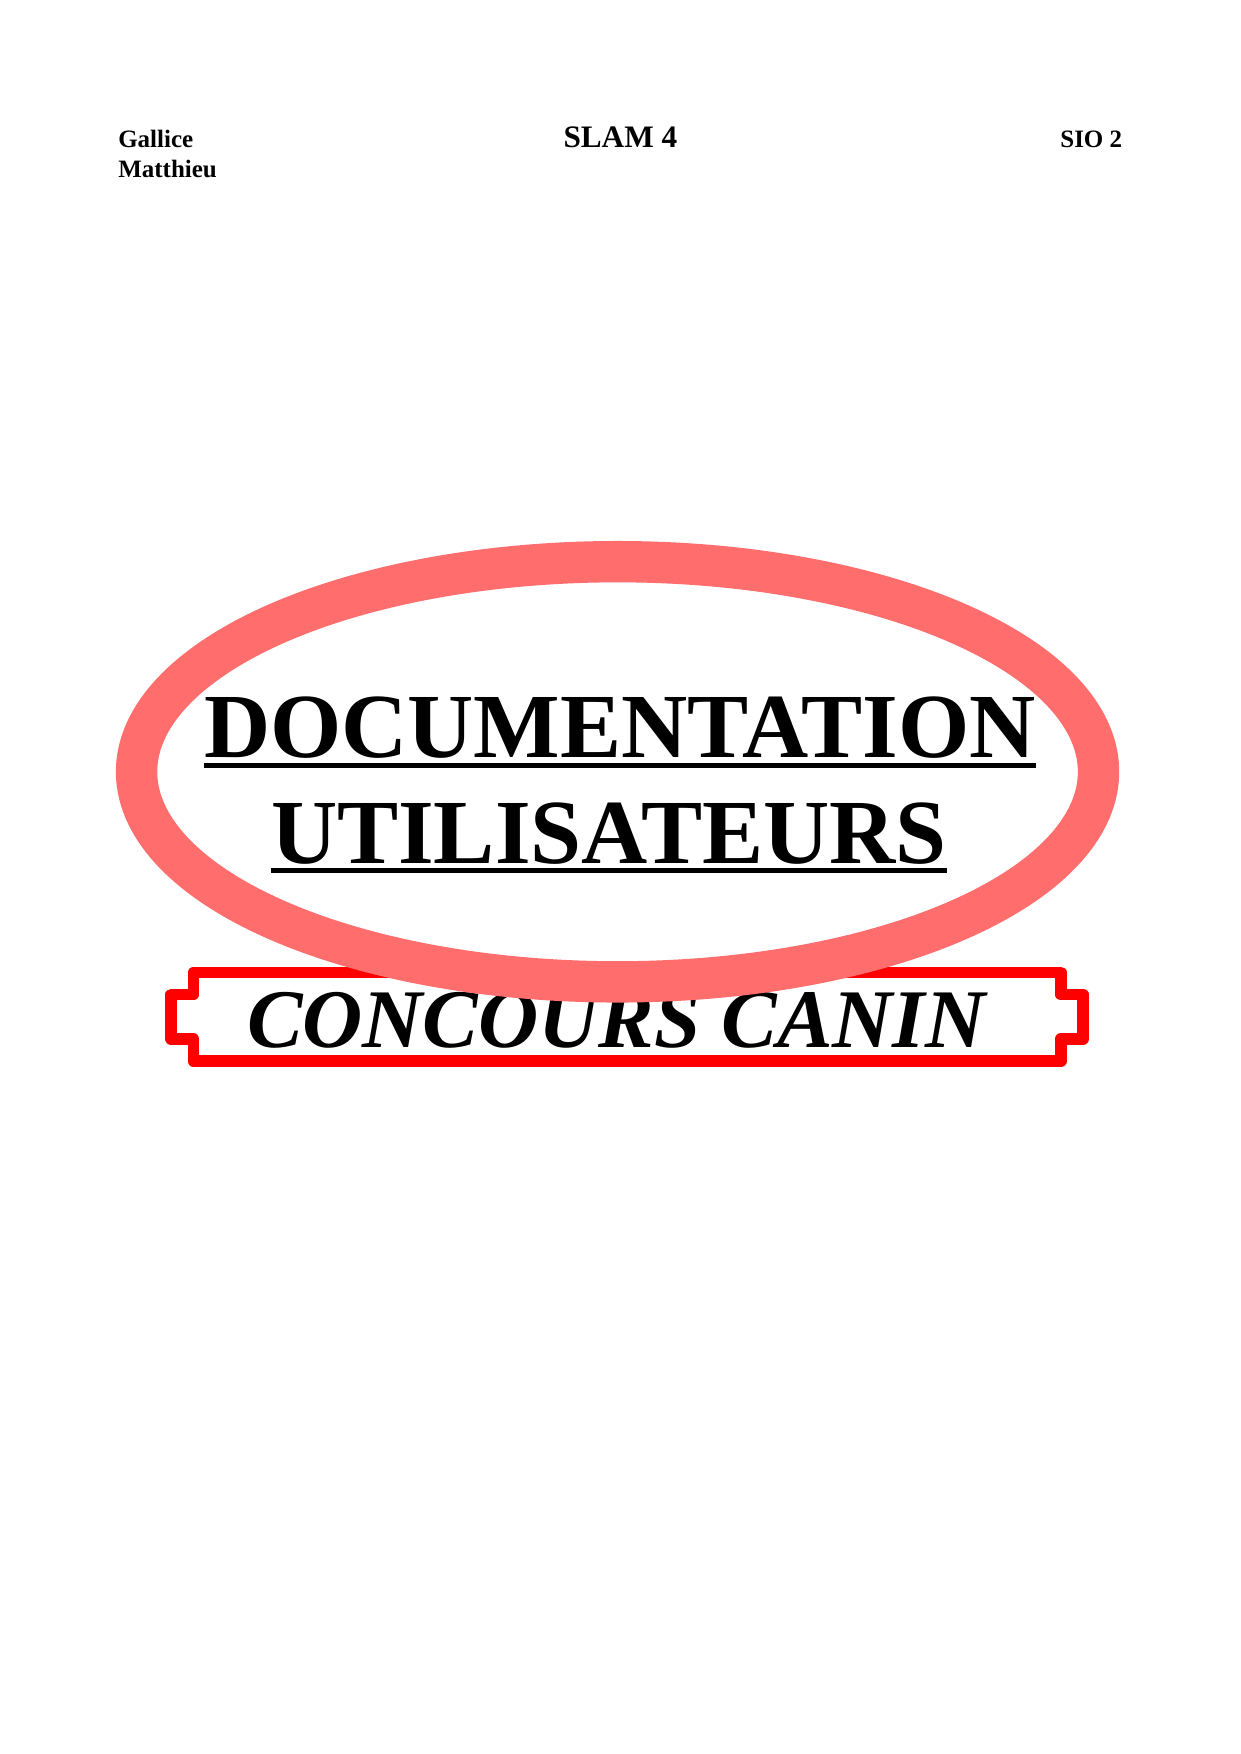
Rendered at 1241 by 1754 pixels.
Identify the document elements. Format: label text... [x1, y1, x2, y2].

text [118, 799, 174, 883]
text [118, 969, 188, 1065]
text [1067, 969, 1122, 1065]
text [1061, 672, 1122, 883]
text CONCOURS CANIN [177, 978, 1077, 1055]
text [118, 672, 162, 745]
text DOCUMENTATION UTILISATEURS [158, 672, 1077, 883]
